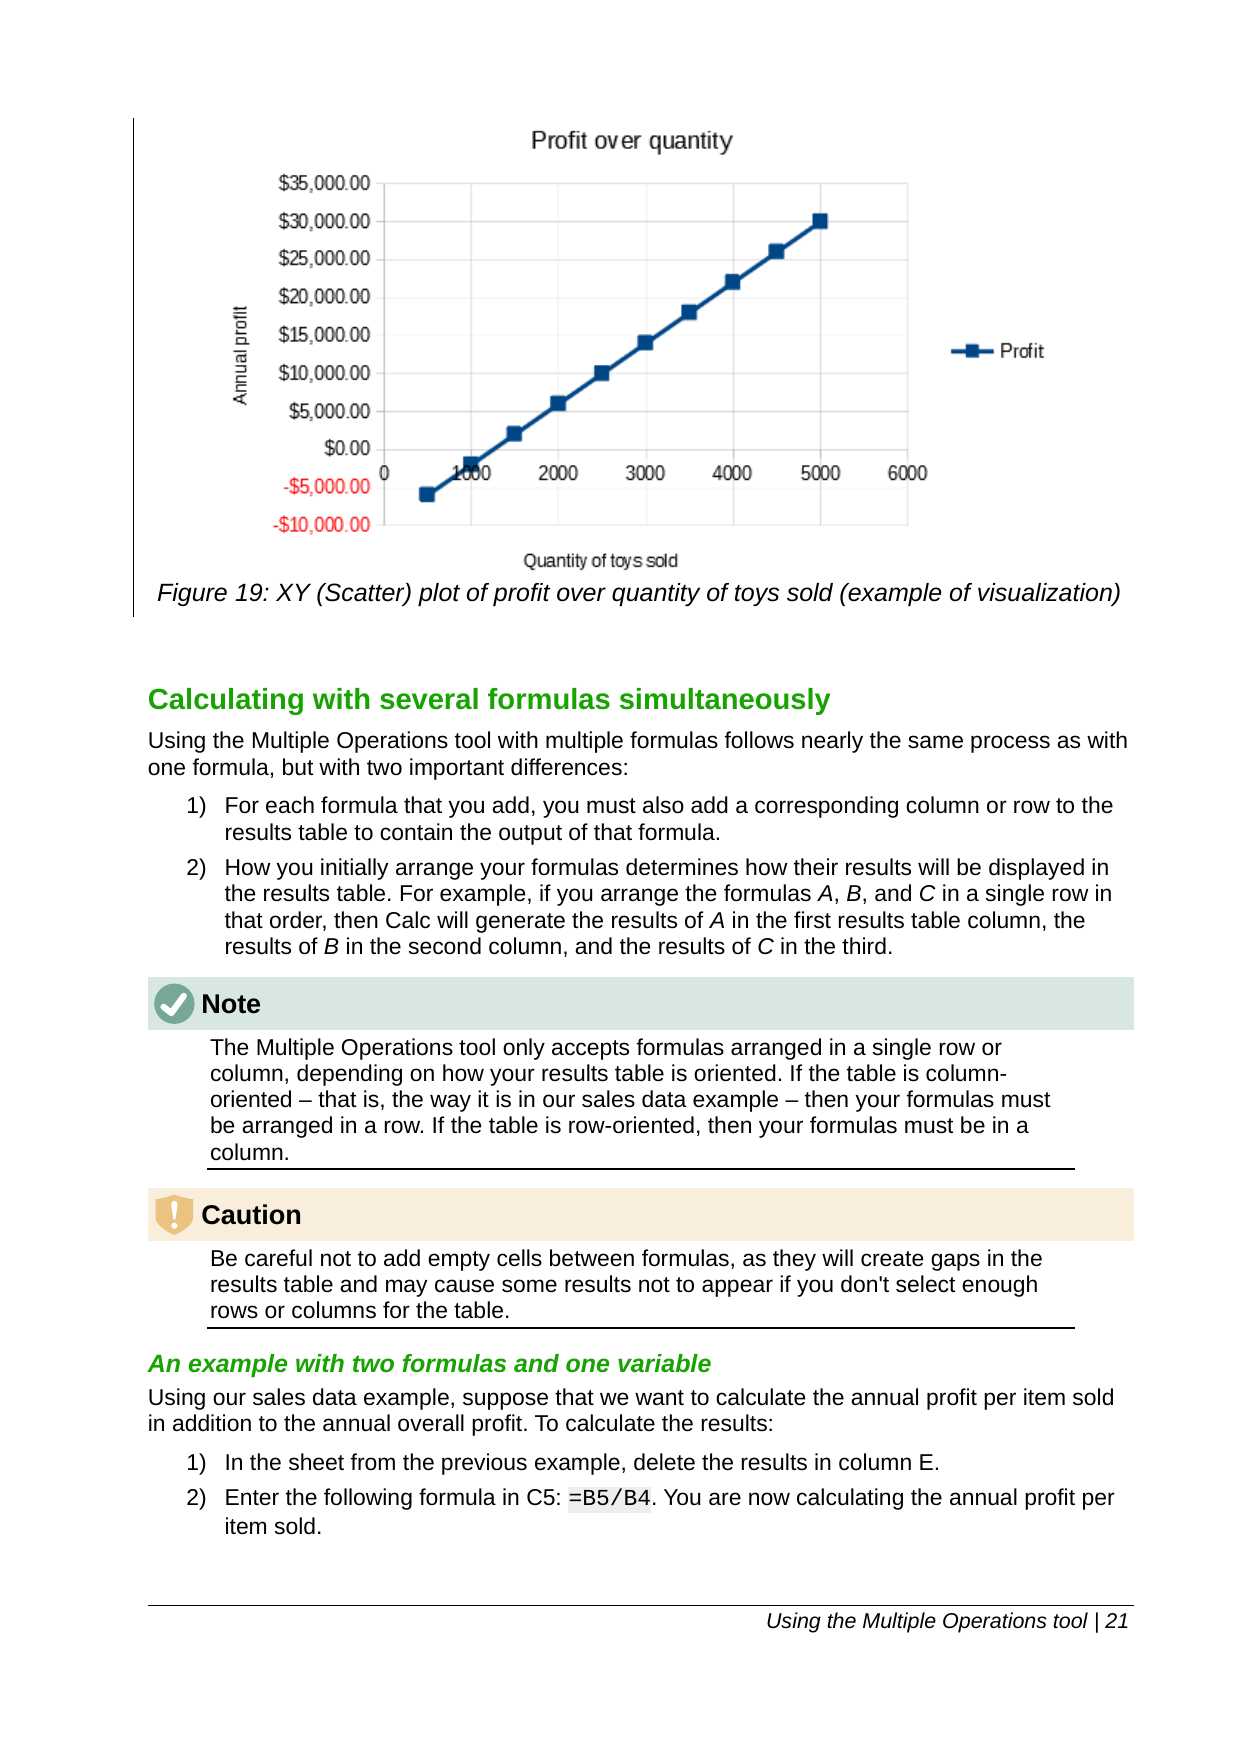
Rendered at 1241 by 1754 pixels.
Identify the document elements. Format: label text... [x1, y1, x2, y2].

subtitle Caution [148, 1188, 1134, 1241]
subtitle Calculating with several formulas simultaneously [148, 682, 1134, 715]
list Enter the following formula in C5: =B5/B4. You are now calculating the annual profit per item sold. [207, 1484, 1134, 1539]
list How you initially arrange your formulas determines how their results will be displayed in the results table. For example, if you arrange the formulas A, B, and C in a single row in that order, then Calc will generate the results of A in the first results table column, the results of B in the second column, and the results of C in the third. [207, 854, 1134, 959]
text The Multiple Operations tool only accepts formulas arranged in a single row or column, depending on how your results table is oriented. If the table is column-oriented – that is, the way it is in our sales data example – then your formulas must be arranged in a row. If the table is row-oriented, then your formulas must be in a column. [207, 1030, 1075, 1168]
text Be careful not to add empty cells between formulas, as they will create gaps in the results table and may cause some results not to appear if you don't select enough rows or columns for the table. [207, 1241, 1075, 1327]
picture [226, 118, 1055, 579]
text Using the Multiple Operations tool with multiple formulas follows nearly the same process as with one formula, but with two important differences: [148, 727, 1134, 780]
text Using our sales data example, suppose that we want to calculate the annual profit per item sold in addition to the annual overall profit. To calculate the results: [148, 1384, 1134, 1437]
subtitle An example with two formulas and one variable [148, 1349, 1134, 1378]
list For each formula that you add, you must also add a corresponding column or row to the results table to contain the output of that formula. [207, 792, 1134, 845]
text Figure 19: XY (Scatter) plot of profit over quantity of toys sold (example of visualization) [148, 118, 1134, 607]
subtitle Note [148, 977, 1134, 1030]
list In the sheet from the previous example, delete the results in column E. [207, 1449, 1134, 1476]
